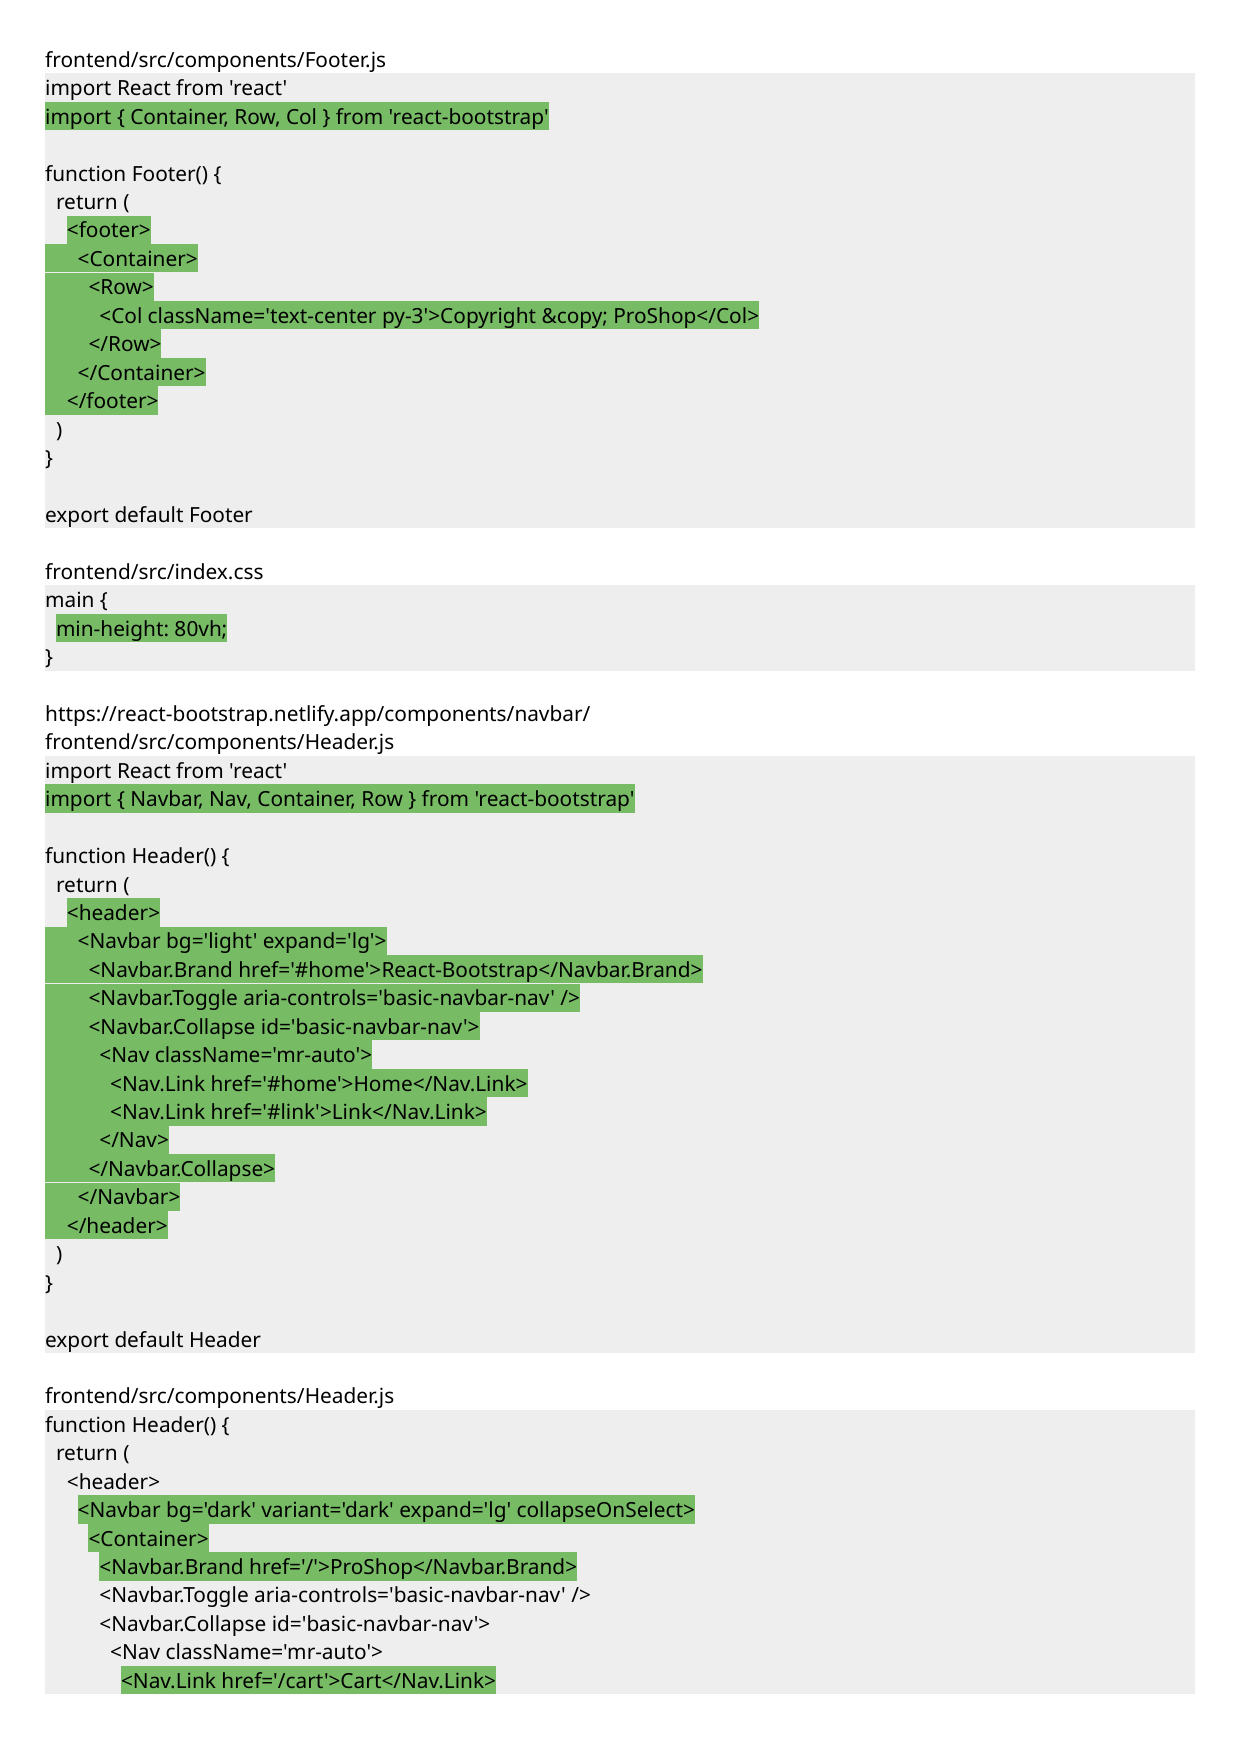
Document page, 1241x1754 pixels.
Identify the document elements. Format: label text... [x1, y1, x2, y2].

text return ( [45, 870, 1195, 898]
text <Nav.Link href='#home'>Home</Nav.Link> [45, 1069, 1195, 1097]
text </Row> [45, 329, 1195, 358]
text </header> [45, 1211, 1195, 1239]
text main { [45, 585, 1195, 614]
text </Nav> [45, 1126, 1195, 1154]
text function Header() { [45, 1410, 1195, 1438]
text import { Container, Row, Col } from 'react-bootstrap' [45, 102, 1195, 130]
text ) [45, 415, 1195, 443]
text https://react-bootstrap.netlify.app/components/navbar/ [45, 699, 1195, 727]
text <Container> [45, 1524, 1195, 1552]
text } [45, 1268, 1195, 1296]
text function Footer() { [45, 159, 1195, 187]
text <Container> [45, 244, 1195, 272]
text return ( [45, 187, 1195, 216]
text <Navbar.Toggle aria-controls='basic-navbar-nav' /> [45, 983, 1195, 1012]
text <Navbar bg='light' expand='lg'> [45, 927, 1195, 955]
text </Navbar> [45, 1182, 1195, 1211]
text <Navbar.Collapse id='basic-navbar-nav'> [45, 1012, 1195, 1040]
text <header> [45, 898, 1195, 927]
text </Container> [45, 358, 1195, 386]
text export default Footer [45, 500, 1195, 528]
text frontend/src/components/Header.js [45, 727, 1195, 756]
text ) [45, 1239, 1195, 1268]
text frontend/src/index.css [45, 557, 1195, 585]
text <Nav.Link href='#link'>Link</Nav.Link> [45, 1097, 1195, 1126]
text <Navbar.Collapse id='basic-navbar-nav'> [45, 1609, 1195, 1637]
text import { Navbar, Nav, Container, Row } from 'react-bootstrap' [45, 784, 1195, 813]
text frontend/src/components/Header.js [45, 1382, 1195, 1410]
text <Navbar.Brand href='/'>ProShop</Navbar.Brand> [45, 1552, 1195, 1581]
text <Nav.Link href='/cart'>Cart</Nav.Link> [45, 1666, 1195, 1694]
text <footer> [45, 216, 1195, 244]
text <Col className='text-center py-3'>Copyright &copy; ProShop</Col> [45, 301, 1195, 329]
text <Nav className='mr-auto'> [45, 1040, 1195, 1069]
text min-height: 80vh; [45, 614, 1195, 642]
text <Navbar bg='dark' variant='dark' expand='lg' collapseOnSelect> [45, 1495, 1195, 1524]
text <Navbar.Brand href='#home'>React-Bootstrap</Navbar.Brand> [45, 955, 1195, 983]
text } [45, 642, 1195, 671]
text </Navbar.Collapse> [45, 1154, 1195, 1182]
text function Header() { [45, 841, 1195, 870]
text <Navbar.Toggle aria-controls='basic-navbar-nav' /> [45, 1581, 1195, 1609]
text import React from 'react' [45, 756, 1195, 784]
text } [45, 443, 1195, 472]
text </footer> [45, 386, 1195, 415]
text export default Header [45, 1325, 1195, 1353]
text <header> [45, 1467, 1195, 1495]
text import React from 'react' [45, 73, 1195, 102]
text frontend/src/components/Footer.js [45, 45, 1195, 73]
text <Row> [45, 272, 1195, 301]
text return ( [45, 1438, 1195, 1467]
text <Nav className='mr-auto'> [45, 1637, 1195, 1666]
